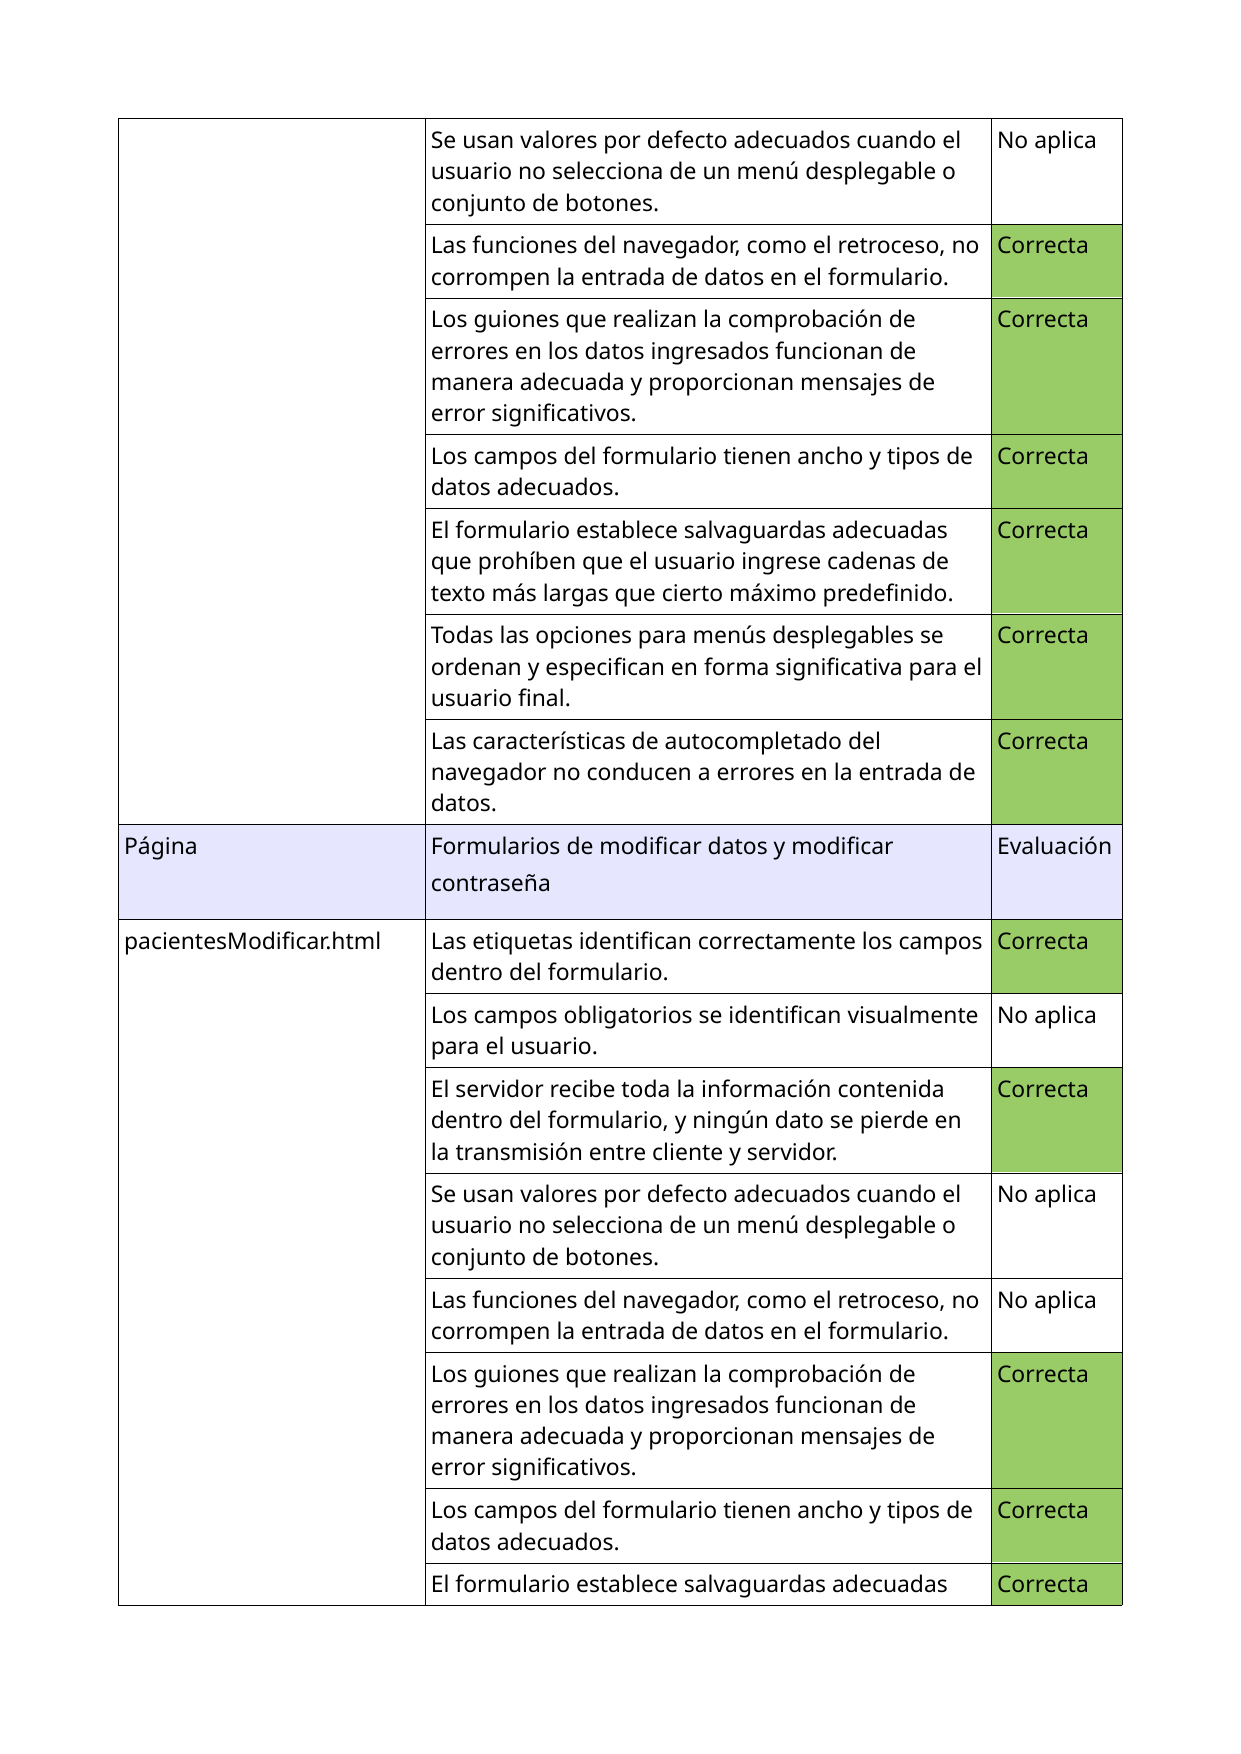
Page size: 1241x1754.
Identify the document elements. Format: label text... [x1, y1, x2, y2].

table_cell No aplica [992, 1174, 1122, 1278]
table_cell El servidor recibe toda la información contenida dentro del formulario, y ningún dato se pierde en la transmisión entre cliente y servidor. [426, 1068, 991, 1172]
table_cell Las funciones del navegador, como el retroceso, no corrompen la entrada de datos en el formulario. [426, 225, 991, 297]
table_cell Correcta [992, 1068, 1122, 1172]
table_cell Correcta [992, 720, 1122, 824]
table_cell Correcta [992, 509, 1122, 613]
table_cell Las características de autocompletado del navegador no conducen a errores en la entrada de datos. [426, 720, 991, 824]
table_cell Las etiquetas identifican correctamente los campos dentro del formulario. [426, 920, 991, 993]
table_cell Evaluación [992, 825, 1122, 919]
table_cell Los guiones que realizan la comprobación de errores en los datos ingresados funcionan de manera adecuada y proporcionan mensajes de error significativos. [426, 1353, 991, 1488]
table_cell Correcta [992, 615, 1122, 719]
table_cell Los guiones que realizan la comprobación de errores en los datos ingresados funcionan de manera adecuada y proporcionan mensajes de error significativos. [426, 299, 991, 434]
table_cell Correcta [992, 435, 1122, 508]
table_cell Todas las opciones para menús desplegables se ordenan y especifican en forma significativa para el usuario final. [426, 615, 991, 719]
table_cell Correcta [992, 1353, 1122, 1488]
table_cell Correcta [992, 1489, 1122, 1562]
table_cell Correcta [992, 299, 1122, 434]
table_cell Correcta [992, 225, 1122, 297]
table_cell Los campos obligatorios se identifican visualmente para el usuario. [426, 994, 991, 1067]
table_cell Las funciones del navegador, como el retroceso, no corrompen la entrada de datos en el formulario. [426, 1279, 991, 1352]
table_cell Correcta [992, 920, 1122, 993]
table_cell Los campos del formulario tienen ancho y tipos de datos adecuados. [426, 1489, 991, 1562]
table_cell El formulario establece salvaguardas adecuadas [426, 1564, 991, 1605]
table_cell pacientesModificar.html [119, 920, 425, 1605]
table_cell Formularios de modificar datos y modificar contraseña [426, 825, 991, 919]
table_cell Correcta [992, 1564, 1122, 1605]
table_cell Los campos del formulario tienen ancho y tipos de datos adecuados. [426, 435, 991, 508]
table_cell El formulario establece salvaguardas adecuadas que prohíben que el usuario ingrese cadenas de texto más largas que cierto máximo predefinido. [426, 509, 991, 613]
table_cell No aplica [992, 1279, 1122, 1352]
table_cell Página [119, 825, 425, 919]
table_cell No aplica [992, 994, 1122, 1067]
table_cell Se usan valores por defecto adecuados cuando el usuario no selecciona de un menú desplegable o conjunto de botones. [426, 1174, 991, 1278]
table_cell [119, 119, 425, 824]
table_cell Se usan valores por defecto adecuados cuando el usuario no selecciona de un menú desplegable o conjunto de botones. [426, 119, 991, 223]
table_cell No aplica [992, 119, 1122, 223]
